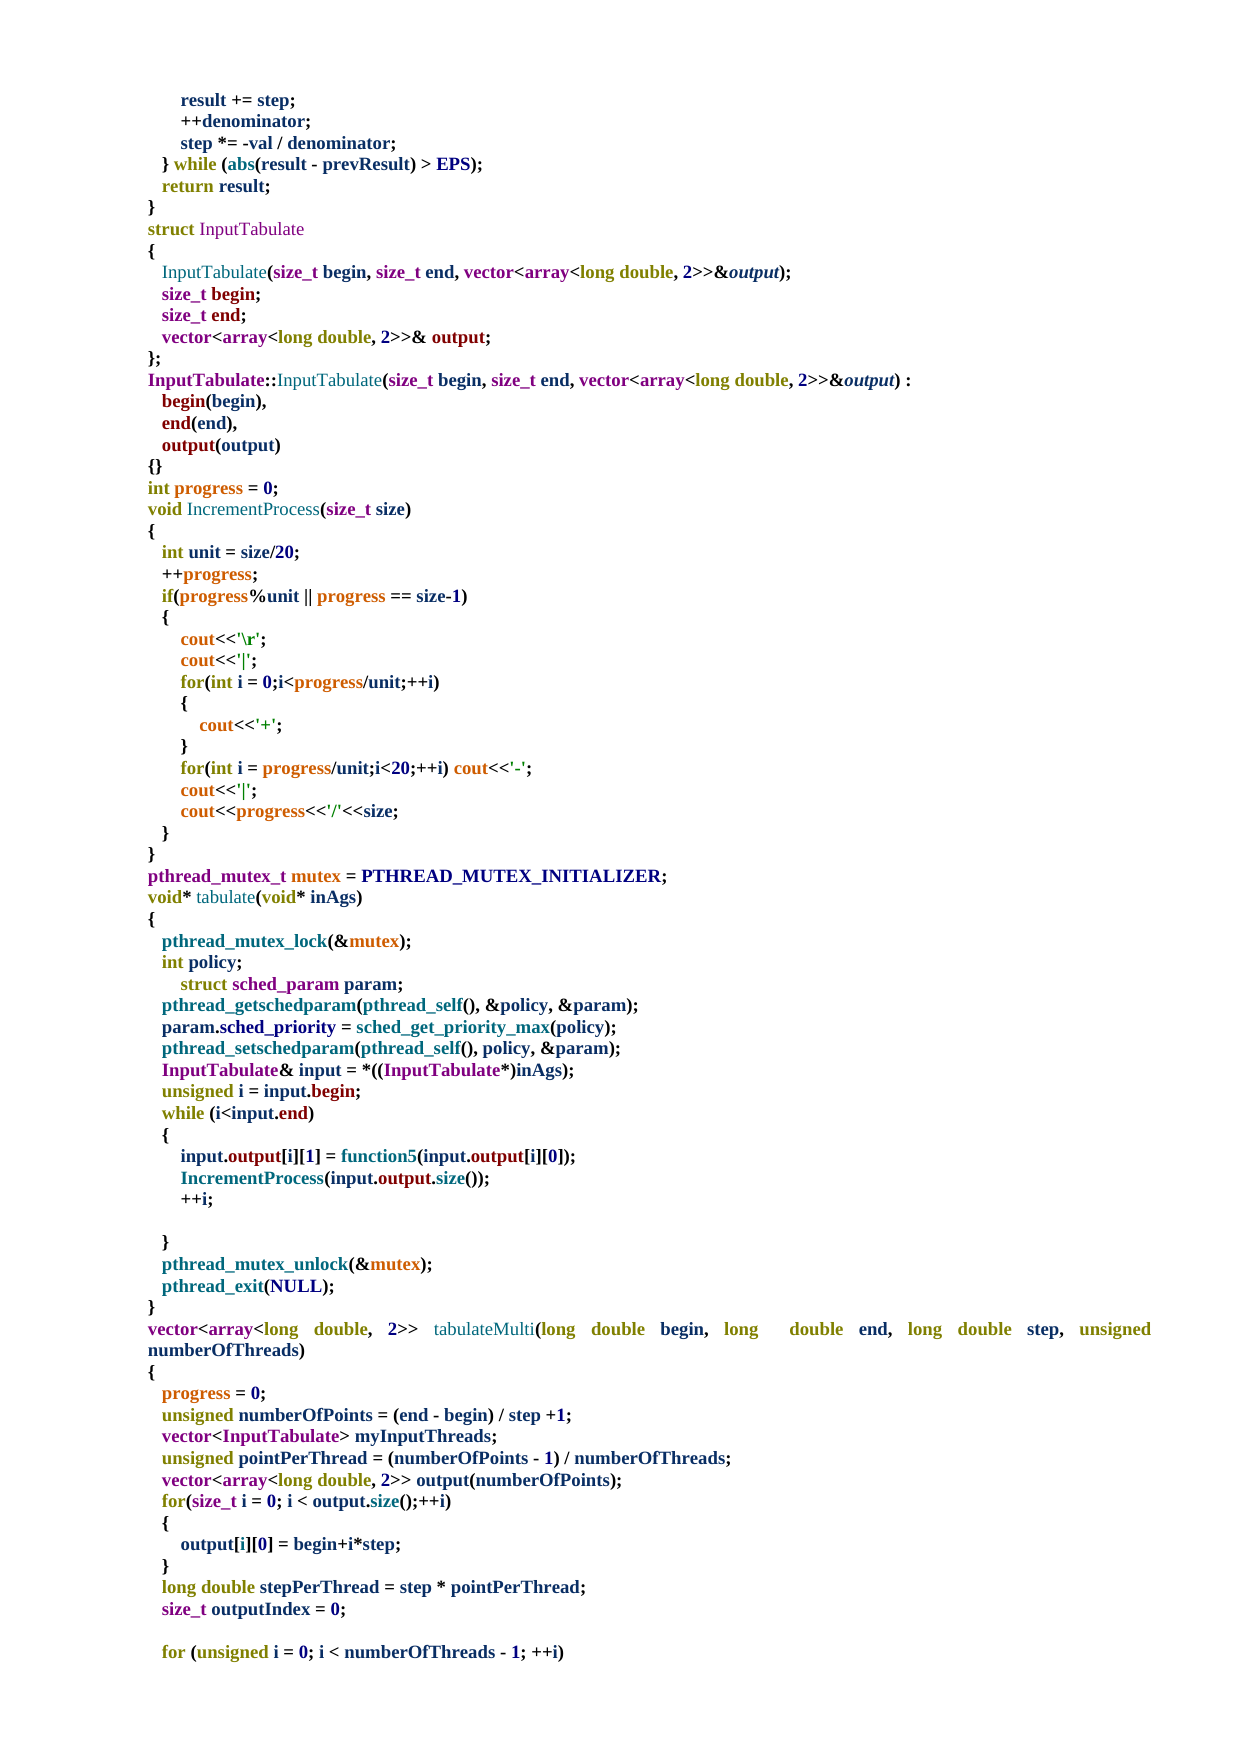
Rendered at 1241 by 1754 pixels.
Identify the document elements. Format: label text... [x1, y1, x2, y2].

text int progress = 0; [148, 477, 1152, 498]
text for(size_t i = 0; i < output.size();++i) [148, 1490, 1152, 1512]
text while (i<input.end) [148, 1102, 1152, 1123]
text } [148, 843, 1152, 865]
text progress = 0; [148, 1382, 1152, 1404]
text output(output) [148, 433, 1152, 455]
text cout<<'|'; [148, 649, 1152, 671]
text ++progress; [148, 563, 1152, 584]
text { [148, 908, 1152, 929]
text { [148, 692, 1152, 714]
text { [148, 1512, 1152, 1533]
text } [148, 196, 1152, 218]
text cout<<'|'; [148, 778, 1152, 800]
text unsigned numberOfPoints = (end - begin) / step +1; [148, 1404, 1152, 1425]
text {} [148, 455, 1152, 477]
text return result; [148, 175, 1152, 196]
text cout<<'+'; [148, 714, 1152, 735]
text InputTabulate& input = *((InputTabulate*)inAgs); [148, 1059, 1152, 1080]
text vector<array<long double, 2>> output(numberOfPoints); [148, 1468, 1152, 1490]
text } [148, 1296, 1152, 1318]
text }; [148, 347, 1152, 369]
text input.output[i][1] = function5(input.output[i][0]); [148, 1145, 1152, 1167]
text pthread_mutex_lock(&mutex); [148, 929, 1152, 951]
text } [148, 822, 1152, 843]
text pthread_mutex_unlock(&mutex); [148, 1253, 1152, 1274]
text vector<array<long double, 2>> tabulateMulti(long double begin, long double end, long double step, unsigned numberOfThreads) [148, 1318, 1152, 1361]
text size_t end; [148, 304, 1152, 326]
text { [148, 520, 1152, 541]
text vector<array<long double, 2>>& output; [148, 326, 1152, 347]
text { [148, 606, 1152, 628]
text step *= -val / denominator; [148, 132, 1152, 153]
text InputTabulate(size_t begin, size_t end, vector<array<long double, 2>>&output); [148, 261, 1152, 283]
text struct sched_param param; [148, 973, 1152, 994]
text void IncrementProcess(size_t size) [148, 498, 1152, 520]
text pthread_exit(NULL); [148, 1274, 1152, 1296]
text size_t outputIndex = 0; [148, 1598, 1152, 1619]
text begin(begin), [148, 390, 1152, 412]
text ++denominator; [148, 110, 1152, 132]
text if(progress%unit || progress == size-1) [148, 584, 1152, 606]
text { [148, 239, 1152, 261]
text { [148, 1123, 1152, 1145]
text } [148, 1231, 1152, 1253]
text result += step; [148, 88, 1152, 110]
text void* tabulate(void* inAgs) [148, 886, 1152, 908]
text { [148, 1361, 1152, 1382]
text size_t begin; [148, 283, 1152, 304]
text } [148, 1555, 1152, 1576]
text for (unsigned i = 0; i < numberOfThreads - 1; ++i) [148, 1641, 1152, 1663]
text int unit = size/20; [148, 541, 1152, 563]
text for(int i = 0;i<progress/unit;++i) [148, 671, 1152, 692]
text unsigned pointPerThread = (numberOfPoints - 1) / numberOfThreads; [148, 1447, 1152, 1468]
text vector<InputTabulate> myInputThreads; [148, 1425, 1152, 1447]
text output[i][0] = begin+i*step; [148, 1533, 1152, 1555]
text end(end), [148, 412, 1152, 433]
text int policy; [148, 951, 1152, 973]
text cout<<progress<<'/'<<size; [148, 800, 1152, 822]
text struct InputTabulate [148, 218, 1152, 239]
text long double stepPerThread = step * pointPerThread; [148, 1576, 1152, 1598]
text InputTabulate::InputTabulate(size_t begin, size_t end, vector<array<long double, 2>>&output) : [148, 369, 1152, 390]
text IncrementProcess(input.output.size()); [148, 1167, 1152, 1188]
text pthread_setschedparam(pthread_self(), policy, &param); [148, 1037, 1152, 1059]
text } while (abs(result - prevResult) > EPS); [148, 153, 1152, 175]
text param.sched_priority = sched_get_priority_max(policy); [148, 1016, 1152, 1037]
text ++i; [148, 1188, 1152, 1210]
text for(int i = progress/unit;i<20;++i) cout<<'-'; [148, 757, 1152, 778]
text pthread_mutex_t mutex = PTHREAD_MUTEX_INITIALIZER; [148, 865, 1152, 886]
text } [148, 735, 1152, 757]
text unsigned i = input.begin; [148, 1080, 1152, 1102]
text cout<<'\r'; [148, 628, 1152, 649]
text pthread_getschedparam(pthread_self(), &policy, &param); [148, 994, 1152, 1016]
